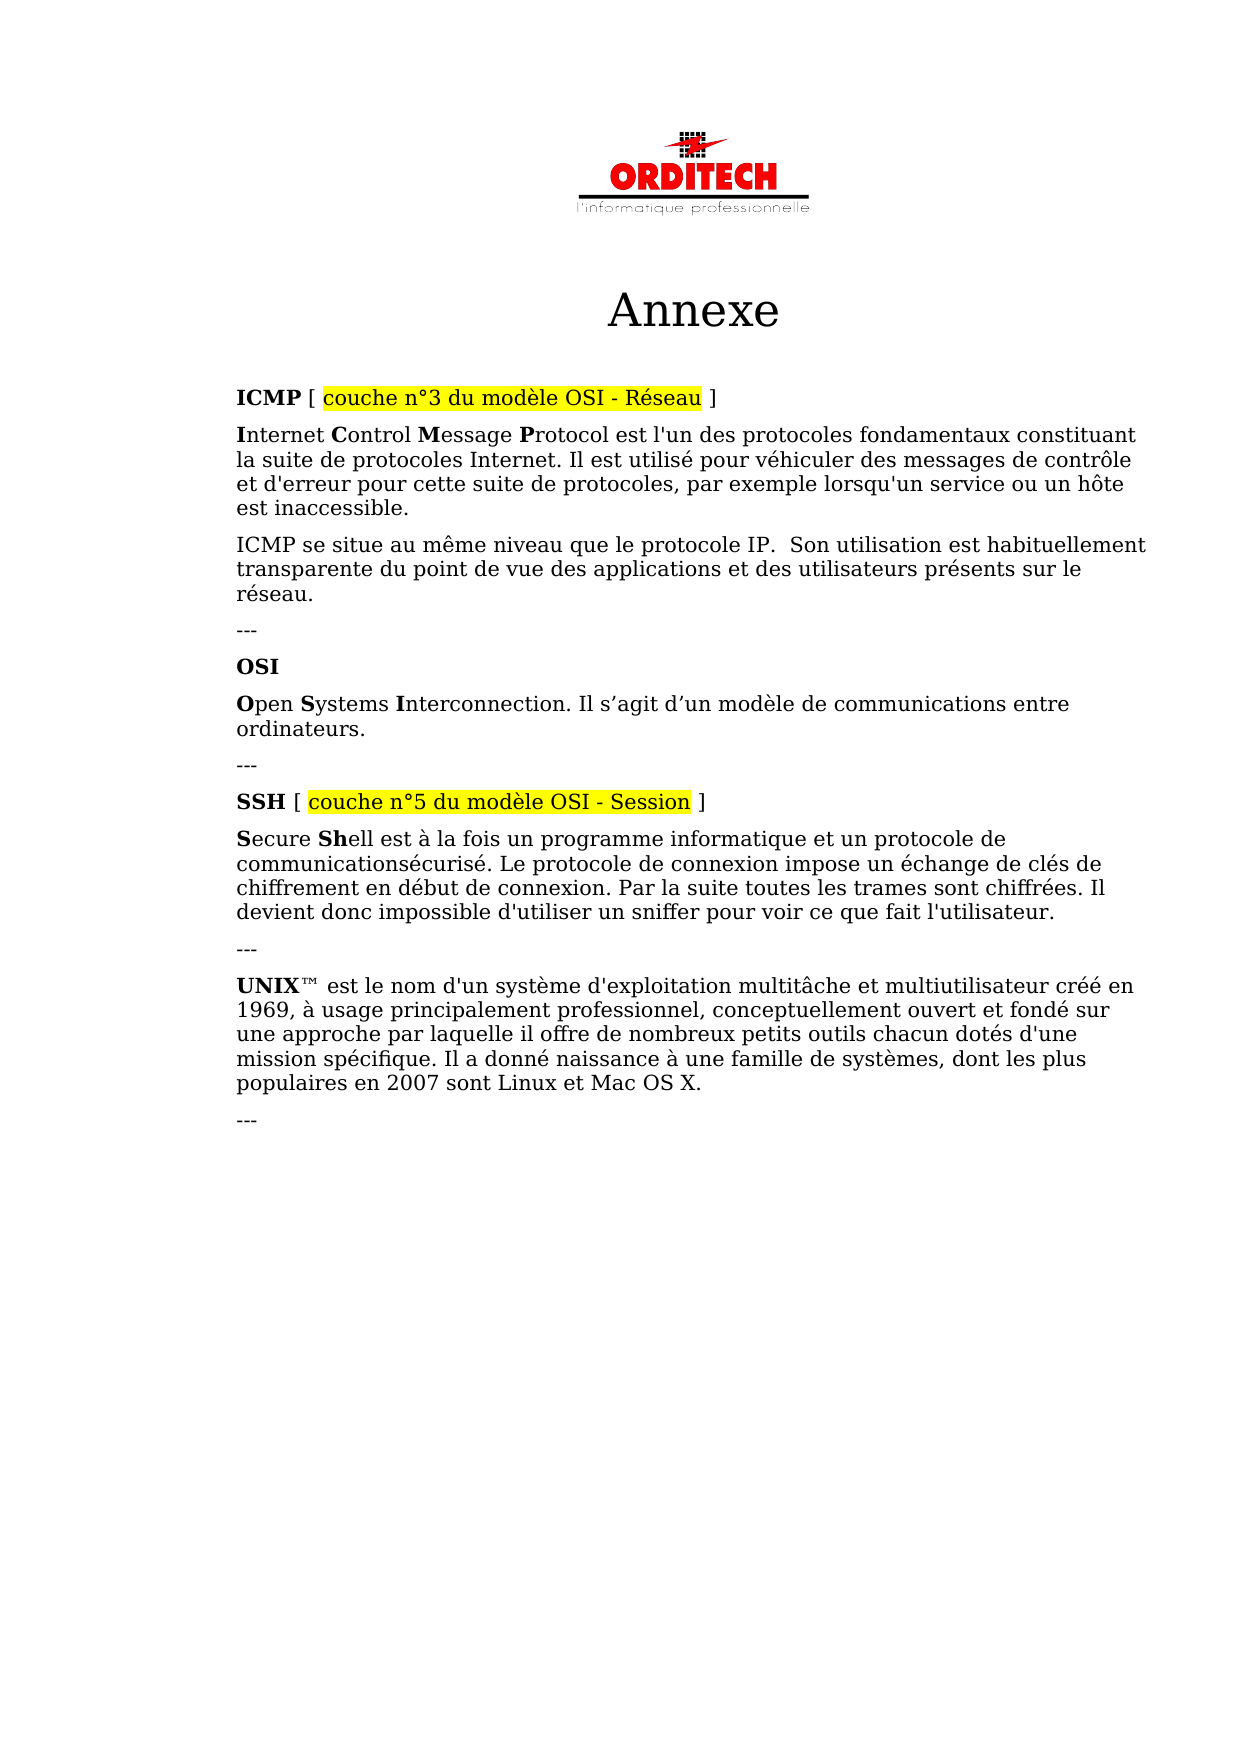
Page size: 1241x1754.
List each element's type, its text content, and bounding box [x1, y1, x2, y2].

text ICMP [ couche n°3 du modèle OSI - Réseau ] [236, 386, 1153, 411]
text --- [236, 1108, 1153, 1132]
picture [564, 122, 826, 225]
text SSH [ couche n°5 du modèle OSI - Session ] [236, 790, 1153, 814]
text OSI [236, 655, 1153, 679]
text Open Systems Interconnection. Il s’agit d’un modèle de communications entre ordinateurs. [236, 692, 1153, 741]
text --- [236, 937, 1153, 961]
text ICMP se situe au même niveau que le protocole IP. Son utilisation est habituellement transparente du point de vue des applications et des utilisateurs présents sur le réseau. [236, 533, 1153, 606]
text Annexe [236, 284, 1153, 337]
text --- [236, 753, 1153, 778]
text UNIX™ est le nom d'un système d'exploitation multitâche et multiutilisateur créé en 1969, à usage principalement professionnel, conceptuellement ouvert et fondé sur une approche par laquelle il offre de nombreux petits outils chacun dotés d'une mission spécifique. Il a donné naissance à une famille de systèmes, dont les plus populaires en 2007 sont Linux et Mac OS X. [236, 974, 1153, 1095]
text Secure Shell est à la fois un programme informatique et un protocole de communicationsécurisé. Le protocole de connexion impose un échange de clés de chiffrement en début de connexion. Par la suite toutes les trames sont chiffrées. Il devient donc impossible d'utiliser un sniffer pour voir ce que fait l'utilisateur. [236, 827, 1153, 924]
text Internet Control Message Protocol est l'un des protocoles fondamentaux constituant la suite de protocoles Internet. Il est utilisé pour véhiculer des messages de contrôle et d'erreur pour cette suite de protocoles, par exemple lorsqu'un service ou un hôte est inaccessible. [236, 423, 1153, 521]
text --- [236, 618, 1153, 643]
